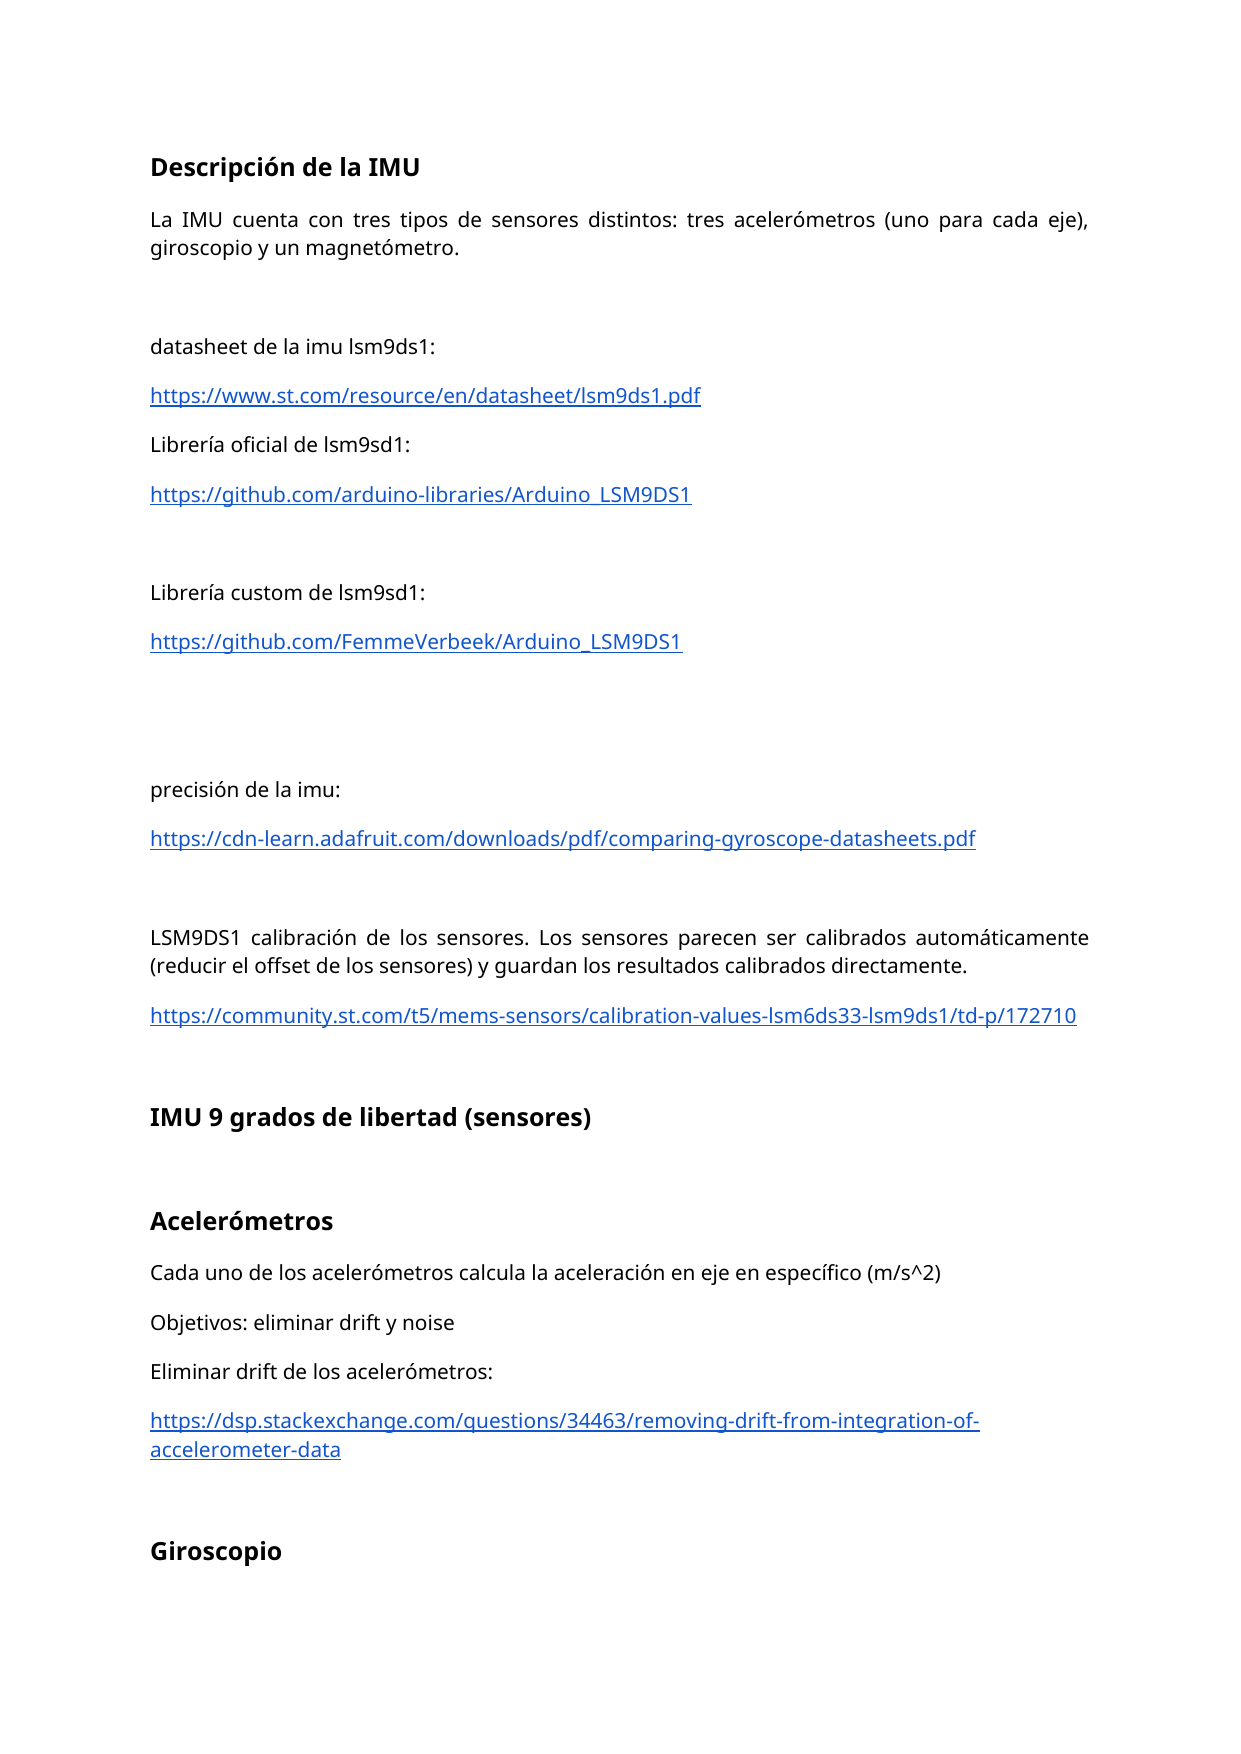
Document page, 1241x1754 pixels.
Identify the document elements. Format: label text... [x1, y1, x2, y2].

text Librería custom de lsm9sd1: [150, 578, 1090, 607]
text Cada uno de los acelerómetros calcula la aceleración en eje en específico (m/s^2) [150, 1258, 1090, 1287]
text https://dsp.stackexchange.com/questions/34463/removing-drift-from-integration-of-accelerometer-data [150, 1406, 1090, 1463]
text https://community.st.com/t5/mems-sensors/calibration-values-lsm6ds33-lsm9ds1/td-p/172710 [150, 1001, 1090, 1029]
text Acelerómetros [150, 1203, 1090, 1238]
text La IMU cuenta con tres tipos de sensores distintos: tres acelerómetros (uno para cada eje), giroscopio y un magnetómetro. [150, 205, 1090, 262]
text https://cdn-learn.adafruit.com/downloads/pdf/comparing-gyroscope-datasheets.pdf [150, 824, 1090, 853]
text Giroscopio [150, 1533, 1090, 1567]
text https://github.com/arduino-libraries/Arduino_LSM9DS1 [150, 480, 1090, 508]
text Objetivos: eliminar drift y noise [150, 1308, 1090, 1336]
text https://github.com/FemmeVerbeek/Arduino_LSM9DS1 [150, 627, 1090, 656]
text IMU 9 grados de libertad (sensores) [150, 1099, 1090, 1133]
text datasheet de la imu lsm9ds1: [150, 332, 1090, 360]
text Descripción de la IMU [150, 150, 1090, 184]
text Eliminar drift de los acelerómetros: [150, 1357, 1090, 1385]
text Librería oficial de lsm9sd1: [150, 430, 1090, 459]
text LSM9DS1 calibración de los sensores. Los sensores parecen ser calibrados automáticamente (reducir el offset de los sensores) y guardan los resultados calibrados directamente. [150, 923, 1090, 980]
text precisión de la imu: [150, 775, 1090, 804]
text https://www.st.com/resource/en/datasheet/lsm9ds1.pdf [150, 381, 1090, 409]
